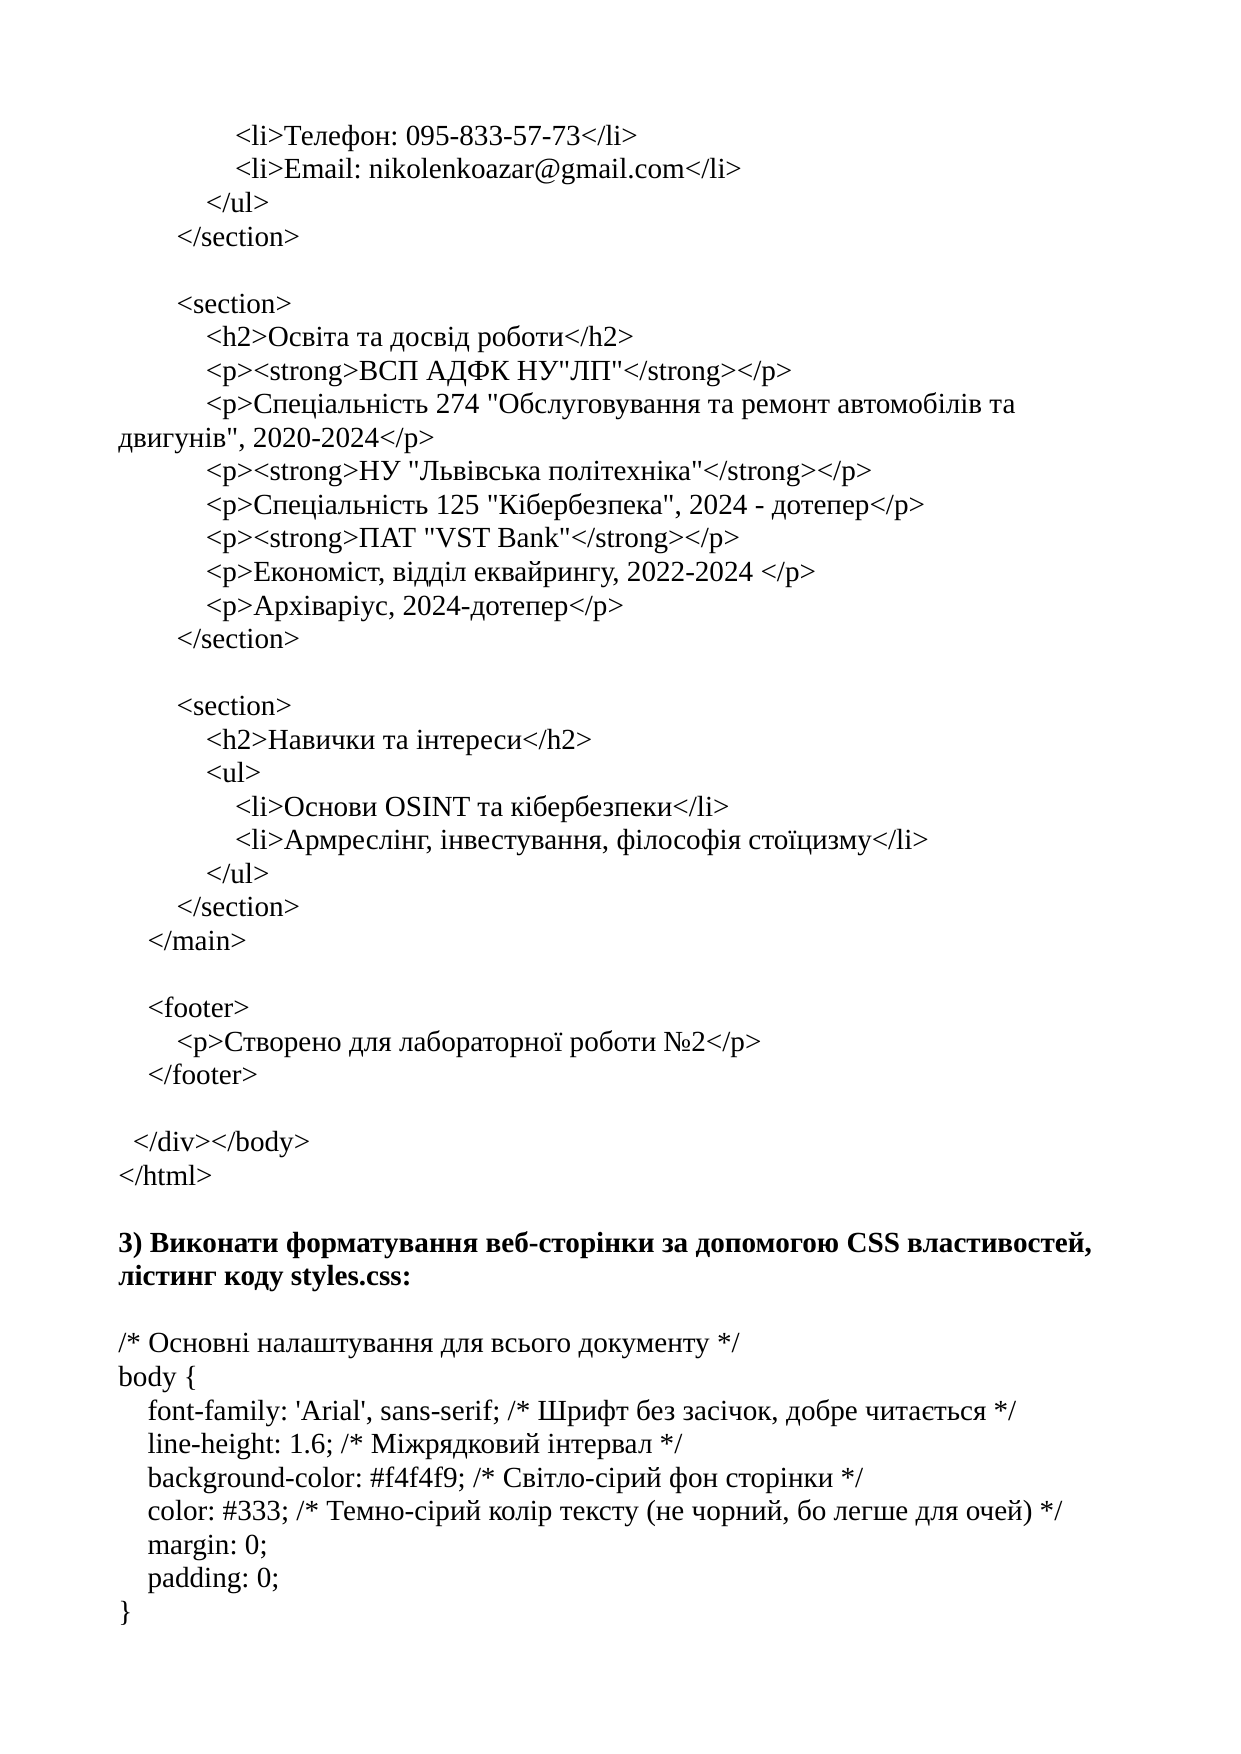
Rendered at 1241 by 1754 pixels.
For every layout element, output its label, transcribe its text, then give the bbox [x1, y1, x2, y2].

text /* Основні налаштування для всього документу */ [118, 1326, 1122, 1359]
text </html> [118, 1158, 1122, 1191]
text </footer> [118, 1057, 1122, 1091]
text </section> [118, 889, 1122, 923]
text <h2>Навички та інтереси</h2> [118, 722, 1122, 755]
text } [118, 1594, 1122, 1627]
text color: #333; /* Темно-сірий колір тексту (не чорний, бо легше для очей) */ [118, 1493, 1122, 1527]
text <h2>Освіта та досвід роботи</h2> [118, 319, 1122, 353]
text <li>Телефон: 095-833-57-73</li> [118, 118, 1122, 152]
text <section> [118, 688, 1122, 722]
text padding: 0; [118, 1560, 1122, 1594]
text </div></body> [118, 1124, 1122, 1158]
text <li>Армреслінг, інвестування, філософія стоїцизму</li> [118, 822, 1122, 856]
text <p>Створено для лабораторної роботи №2</p> [118, 1024, 1122, 1057]
text margin: 0; [118, 1527, 1122, 1560]
text <p><strong>ВСП АДФК НУ"ЛП"</strong></p> [118, 353, 1122, 386]
text </ul> [118, 185, 1122, 219]
text <li>Основи OSINT та кібербезпеки</li> [118, 789, 1122, 822]
text </main> [118, 923, 1122, 957]
text </ul> [118, 856, 1122, 889]
text <p>Спеціальність 125 "Кібербезпека", 2024 - дотепер</p> [118, 487, 1122, 521]
text <p>Архіваріус, 2024-дотепер</p> [118, 588, 1122, 621]
text 3) Виконати форматування веб-сторінки за допомогою CSS властивостей, лістинг коду styles.css: [118, 1225, 1122, 1292]
text background-color: #f4f4f9; /* Світло-сірий фон сторінки */ [118, 1460, 1122, 1493]
text <section> [118, 286, 1122, 319]
text <p><strong>НУ "Львівська політехніка"</strong></p> [118, 453, 1122, 487]
text <p>Економіст, відділ еквайрингу, 2022-2024 </p> [118, 554, 1122, 588]
text <p><strong>ПАТ "VST Bank"</strong></p> [118, 521, 1122, 554]
text </section> [118, 219, 1122, 252]
text <footer> [118, 990, 1122, 1024]
text line-height: 1.6; /* Міжрядковий інтервал */ [118, 1426, 1122, 1460]
text <ul> [118, 755, 1122, 789]
text </section> [118, 621, 1122, 655]
text <p>Спеціальність 274 "Обслуговування та ремонт автомобілів та двигунів", 2020-2024</p> [118, 386, 1122, 453]
text <li>Email: nikolenkoazar@gmail.com</li> [118, 152, 1122, 185]
text body { [118, 1359, 1122, 1393]
text font-family: 'Arial', sans-serif; /* Шрифт без засічок, добре читається */ [118, 1393, 1122, 1426]
